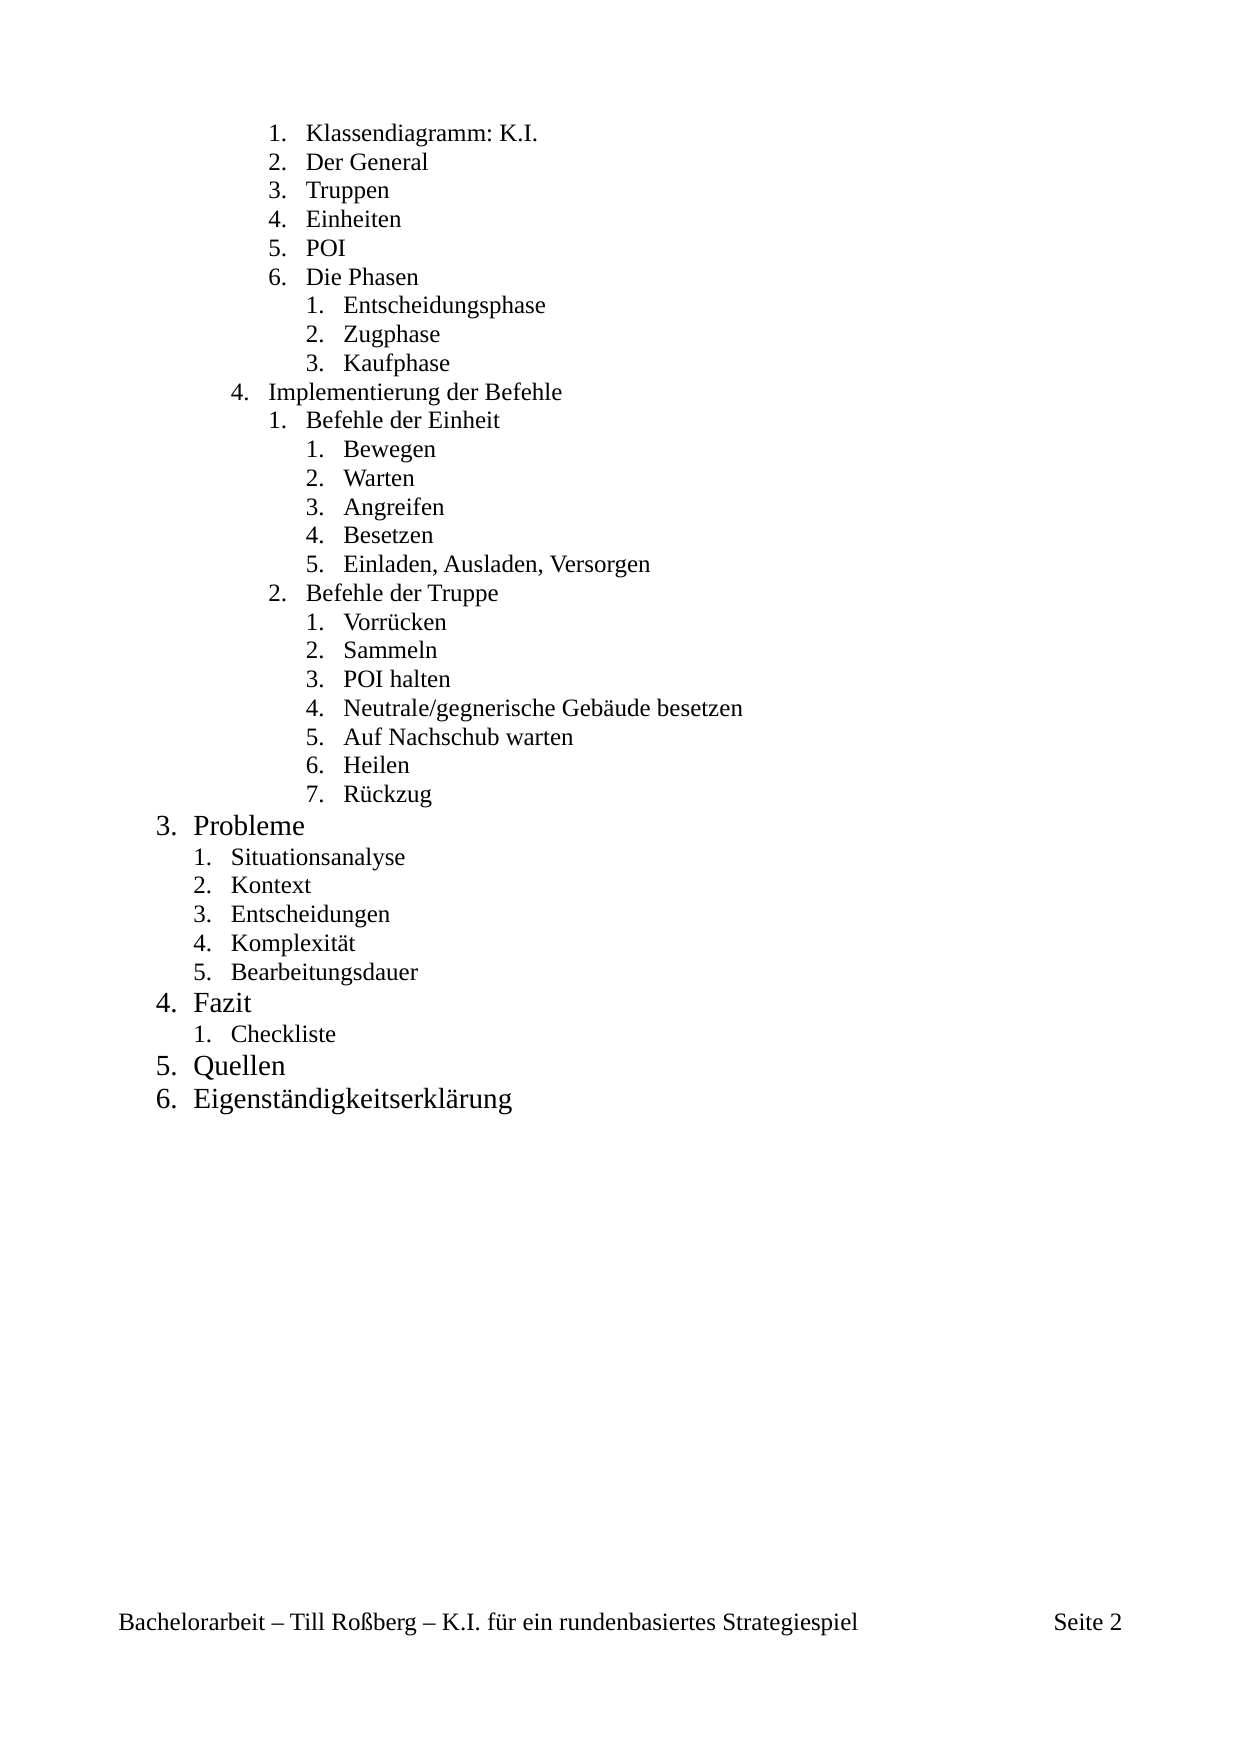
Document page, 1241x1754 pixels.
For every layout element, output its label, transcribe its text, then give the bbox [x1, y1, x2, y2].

list Situationsanalyse [193, 842, 1122, 870]
list Entscheidungen [193, 899, 1122, 928]
list Zugphase [306, 319, 1122, 348]
list Neutrale/gegnerische Gebäude besetzen [306, 693, 1122, 722]
list Kontext [193, 870, 1122, 899]
list Der General [268, 147, 1122, 176]
list Rückzug [306, 779, 1122, 808]
list POI [268, 233, 1122, 262]
list Befehle der Truppe [268, 578, 1122, 607]
list Klassendiagramm: K.I. [268, 118, 1122, 147]
list Warten [306, 463, 1122, 492]
list Einheiten [268, 204, 1122, 233]
list Befehle der Einheit [268, 406, 1122, 434]
list Entscheidungsphase [306, 291, 1122, 319]
list Truppen [268, 176, 1122, 204]
list Implementierung der Befehle [231, 377, 1122, 406]
list Quellen [156, 1048, 1122, 1081]
list Probleme [156, 808, 1122, 842]
list Einladen, Ausladen, Versorgen [306, 549, 1122, 578]
list Die Phasen [268, 262, 1122, 291]
list Heilen [306, 751, 1122, 779]
list Kaufphase [306, 348, 1122, 377]
list POI halten [306, 664, 1122, 693]
list Angreifen [306, 492, 1122, 521]
list Besetzen [306, 521, 1122, 549]
list Bewegen [306, 434, 1122, 463]
list Sammeln [306, 636, 1122, 664]
list Bearbeitungsdauer [193, 957, 1122, 985]
list Eigenständigkeitserklärung [156, 1081, 1122, 1115]
list Fazit [156, 985, 1122, 1019]
list Auf Nachschub warten [306, 722, 1122, 751]
list Vorrücken [306, 607, 1122, 636]
list Komplexität [193, 928, 1122, 957]
list Checkliste [193, 1019, 1122, 1048]
